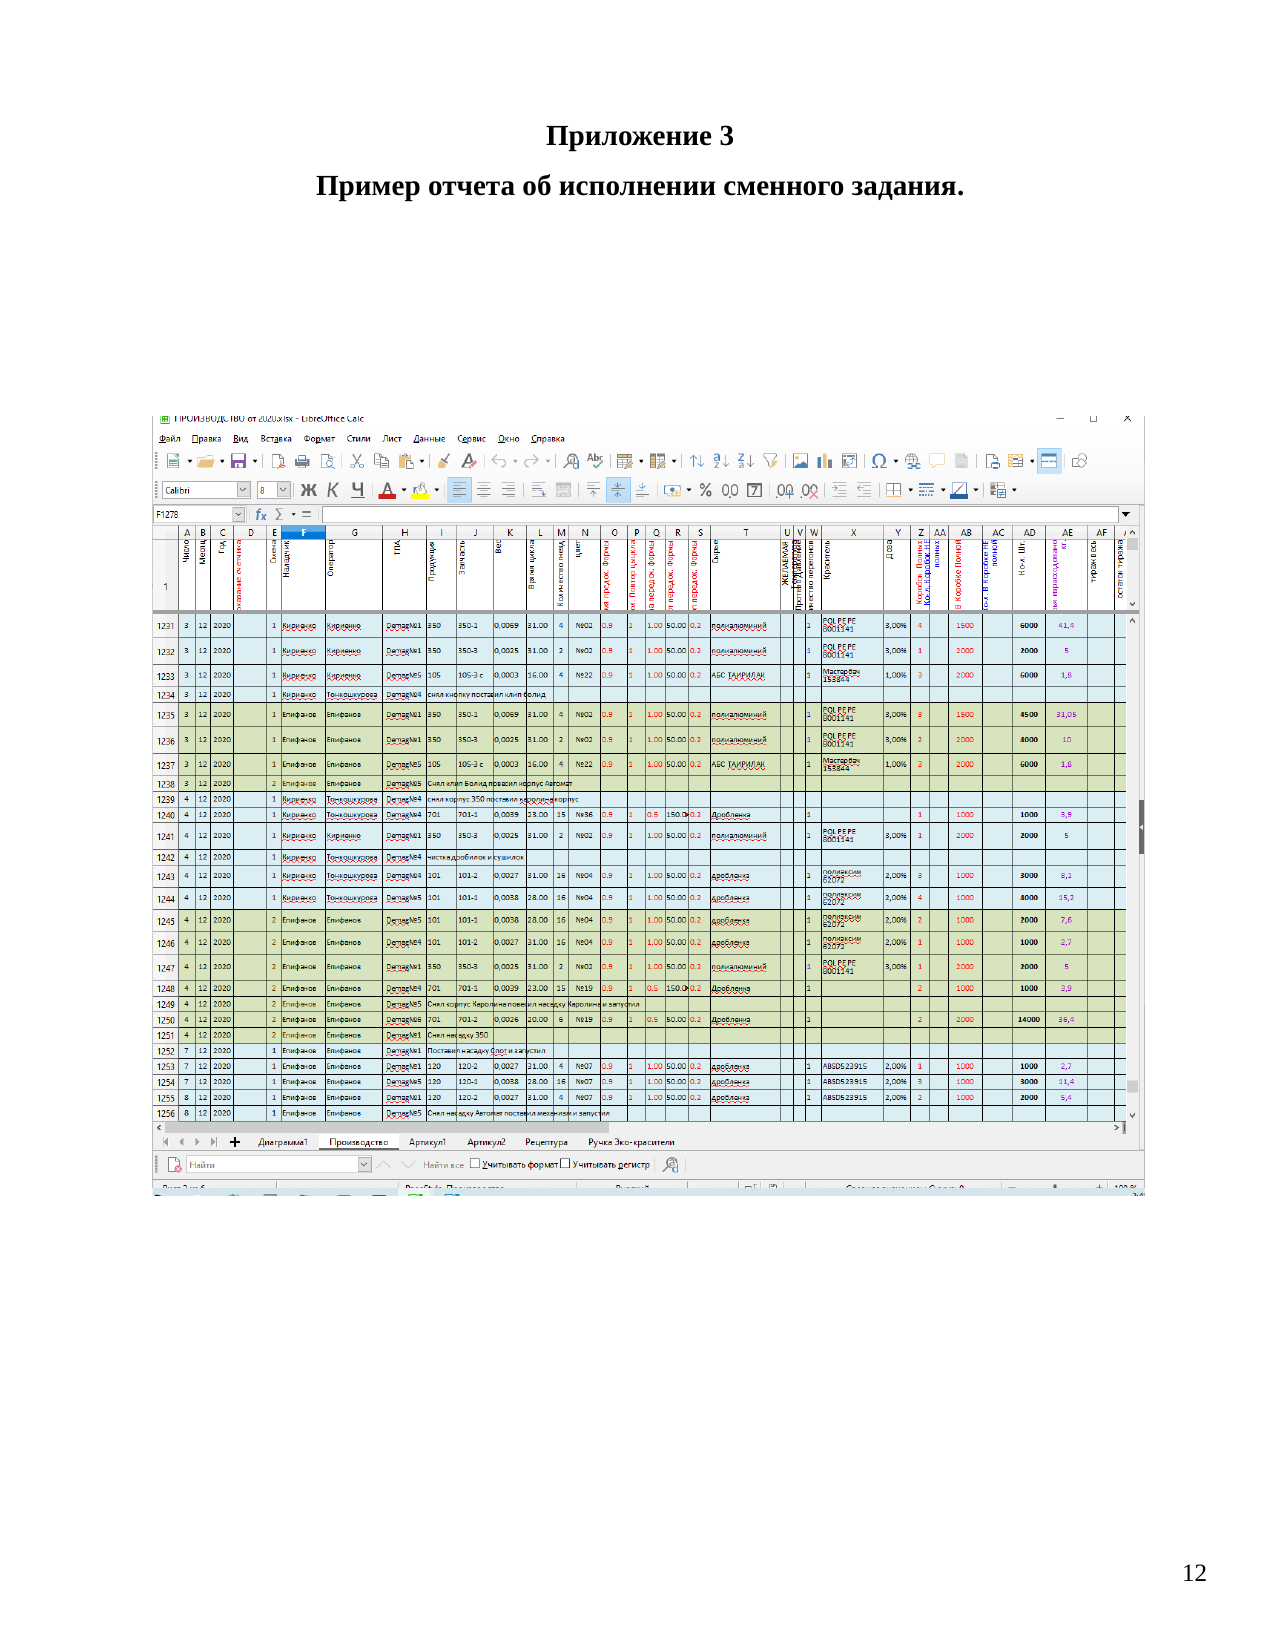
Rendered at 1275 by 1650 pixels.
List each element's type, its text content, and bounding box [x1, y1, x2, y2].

subtitle Пример отчета об исполнении сменного задания. [144, 168, 1136, 202]
picture [152, 416, 1145, 1196]
subtitle Приложение 3 [144, 118, 1136, 152]
